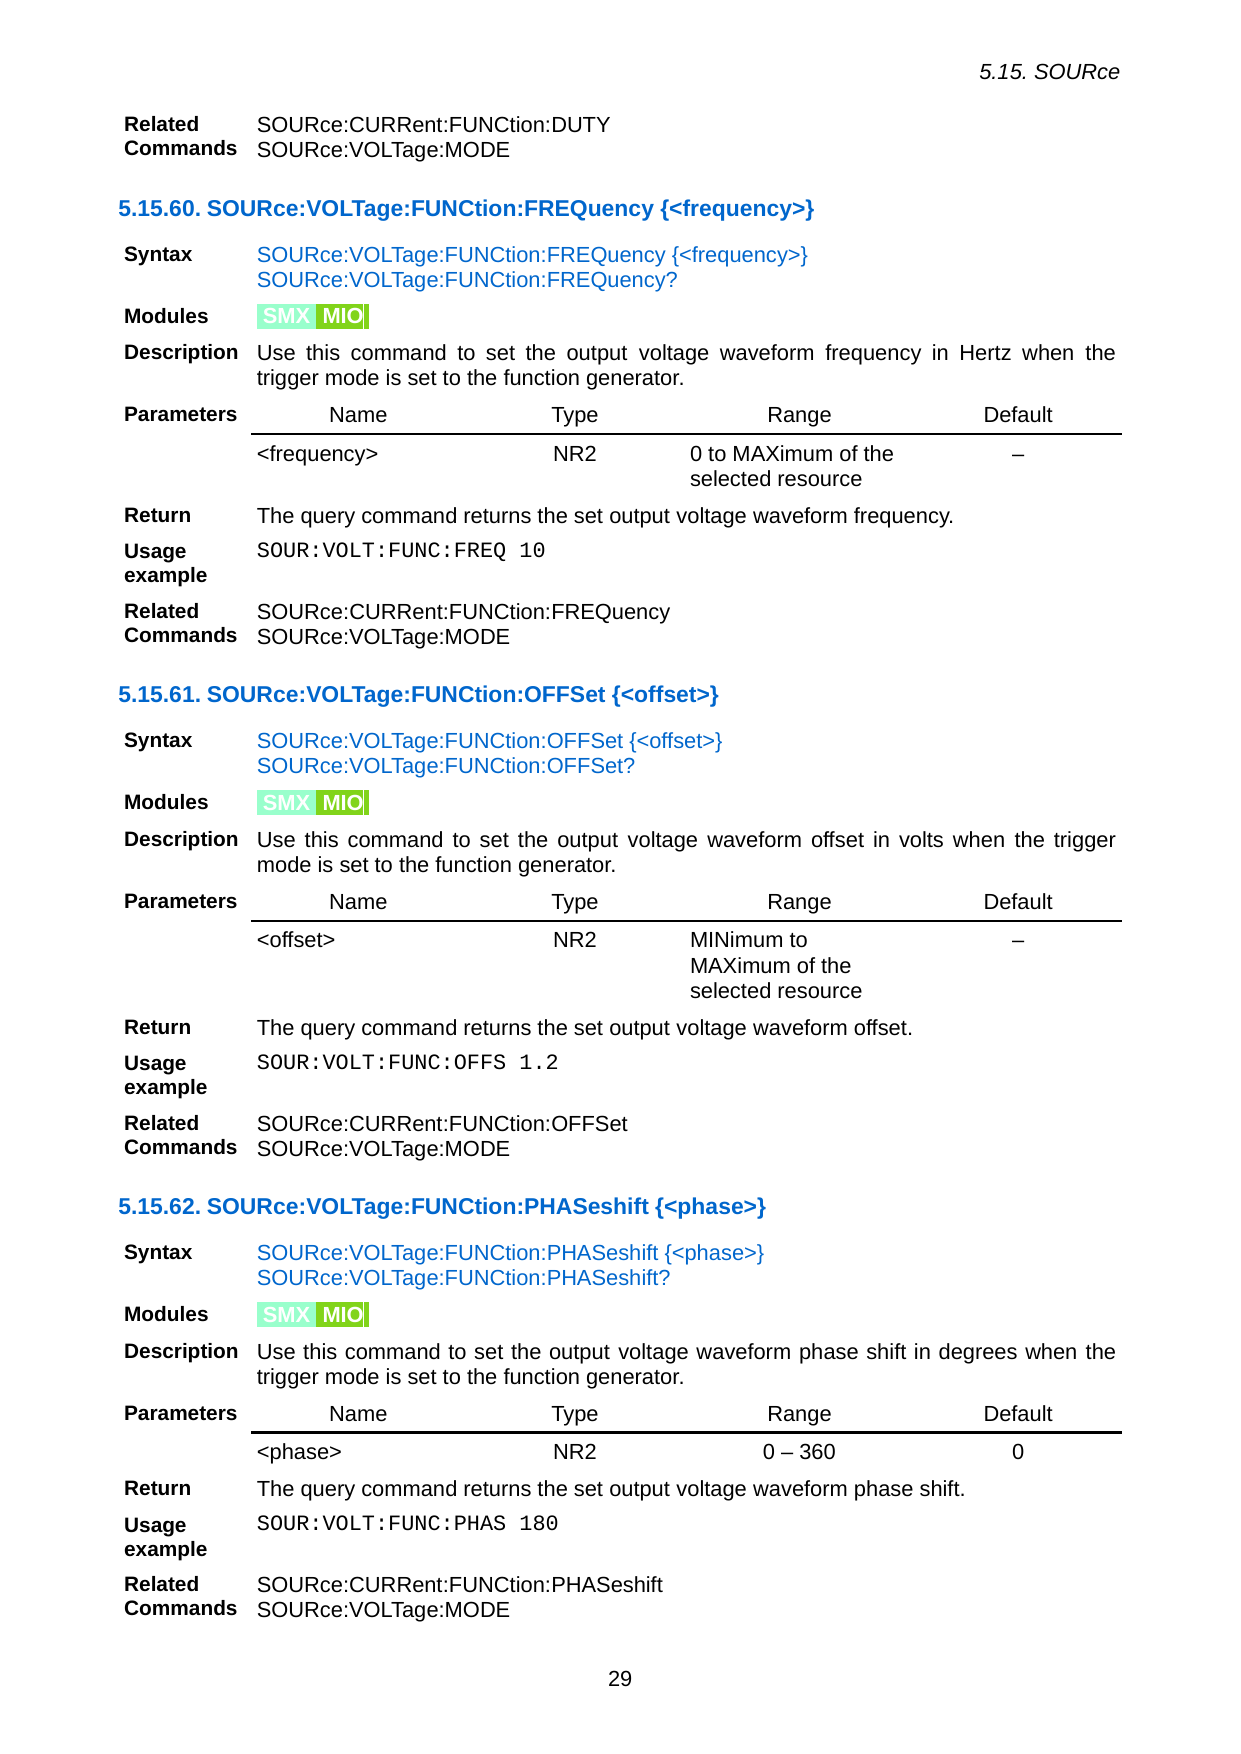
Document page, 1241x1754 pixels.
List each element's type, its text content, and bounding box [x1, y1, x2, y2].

table_cell Range [684, 1395, 914, 1431]
subtitle SOURce:VOLTage:FUNCtion:OFFSet {<offset>} [118, 681, 1122, 708]
table_cell Modules [118, 298, 251, 334]
table_cell Description [118, 821, 251, 883]
table_cell SOUR:VOLT:FUNC:PHAS 180 [251, 1507, 1122, 1566]
table_cell Return [118, 1470, 251, 1507]
table_cell Default [914, 396, 1122, 433]
subtitle SOURce:VOLTage:FUNCtion:FREQuency {<frequency>} [118, 195, 1122, 221]
table_cell Use this command to set the output voltage waveform frequency in Hertz when the trigger mode is set to the function generator. [251, 334, 1122, 396]
table_cell Return [118, 1009, 251, 1045]
table_cell SOURce:CURRent:FUNCtion:FREQuency SOURce:VOLTage:MODE [251, 593, 1122, 655]
table_header Syntax [118, 1234, 251, 1296]
table_cell Name [251, 883, 465, 919]
table_cell Description [118, 1333, 251, 1395]
table_cell SOUR:VOLT:FUNC:FREQ 10 [251, 534, 1122, 593]
table_cell – [914, 922, 1122, 1009]
table_cell SMX MIO [251, 298, 1122, 334]
table_cell SMX MIO [251, 784, 1122, 821]
table_cell 0 to MAXimum of the selected resource [684, 435, 914, 497]
table_cell Default [914, 883, 1122, 919]
table_header SOURce:VOLTage:FUNCtion:FREQuency {<frequency>} SOURce:VOLTage:FUNCtion:FREQuency? [251, 236, 1122, 298]
table_cell Related Commands [118, 106, 251, 168]
table_cell Range [684, 883, 914, 919]
table_cell Use this command to set the output voltage waveform offset in volts when the trigger mode is set to the function generator. [251, 821, 1122, 883]
table_cell The query command returns the set output voltage waveform frequency. [251, 497, 1122, 533]
table_cell SOUR:VOLT:FUNC:OFFS 1.2 [251, 1045, 1122, 1105]
table_cell Usage example [118, 1507, 251, 1566]
table_cell Related Commands [118, 1105, 251, 1167]
table_cell Parameters [118, 1395, 251, 1470]
table_cell Type [465, 1395, 684, 1431]
table_cell Usage example [118, 534, 251, 593]
table_header Syntax [118, 723, 251, 784]
table_cell 0 [914, 1434, 1122, 1470]
table_cell SOURce:CURRent:FUNCtion:DUTY SOURce:VOLTage:MODE [251, 106, 1122, 168]
table_cell Range [684, 396, 914, 433]
table_cell Parameters [118, 883, 251, 1009]
table_cell <frequency> [251, 435, 465, 497]
table_cell – [914, 435, 1122, 497]
table_header SOURce:VOLTage:FUNCtion:OFFSet {<offset>} SOURce:VOLTage:FUNCtion:OFFSet? [251, 723, 1122, 784]
table_cell NR2 [465, 1434, 684, 1470]
table_cell MINimum to MAXimum of the selected resource [684, 922, 914, 1009]
table_cell NR2 [465, 922, 684, 1009]
table_cell Modules [118, 1296, 251, 1333]
table_cell Usage example [118, 1045, 251, 1105]
table_cell Use this command to set the output voltage waveform phase shift in degrees when the trigger mode is set to the function generator. [251, 1333, 1122, 1395]
table_header SOURce:VOLTage:FUNCtion:PHASeshift {<phase>} SOURce:VOLTage:FUNCtion:PHASeshift? [251, 1234, 1122, 1296]
table_cell Name [251, 396, 465, 433]
table_cell Modules [118, 784, 251, 821]
table_cell Related Commands [118, 1566, 251, 1628]
table_cell <phase> [251, 1434, 465, 1470]
table_cell Related Commands [118, 593, 251, 655]
table_cell Name [251, 1395, 465, 1431]
table_cell Return [118, 497, 251, 533]
table_cell SOURce:CURRent:FUNCtion:OFFSet SOURce:VOLTage:MODE [251, 1105, 1122, 1167]
table_cell 0 – 360 [684, 1434, 914, 1470]
table_cell Parameters [118, 396, 251, 497]
table_cell Type [465, 883, 684, 919]
table_cell <offset> [251, 922, 465, 1009]
table_cell NR2 [465, 435, 684, 497]
table_cell Description [118, 334, 251, 396]
table_cell SOURce:CURRent:FUNCtion:PHASeshift SOURce:VOLTage:MODE [251, 1566, 1122, 1628]
table_header Syntax [118, 236, 251, 298]
subtitle SOURce:VOLTage:FUNCtion:PHASeshift {<phase>} [118, 1193, 1122, 1219]
table_cell The query command returns the set output voltage waveform offset. [251, 1009, 1122, 1045]
table_cell Default [914, 1395, 1122, 1431]
table_cell Type [465, 396, 684, 433]
table_cell The query command returns the set output voltage waveform phase shift. [251, 1470, 1122, 1507]
table_cell SMX MIO [251, 1296, 1122, 1333]
